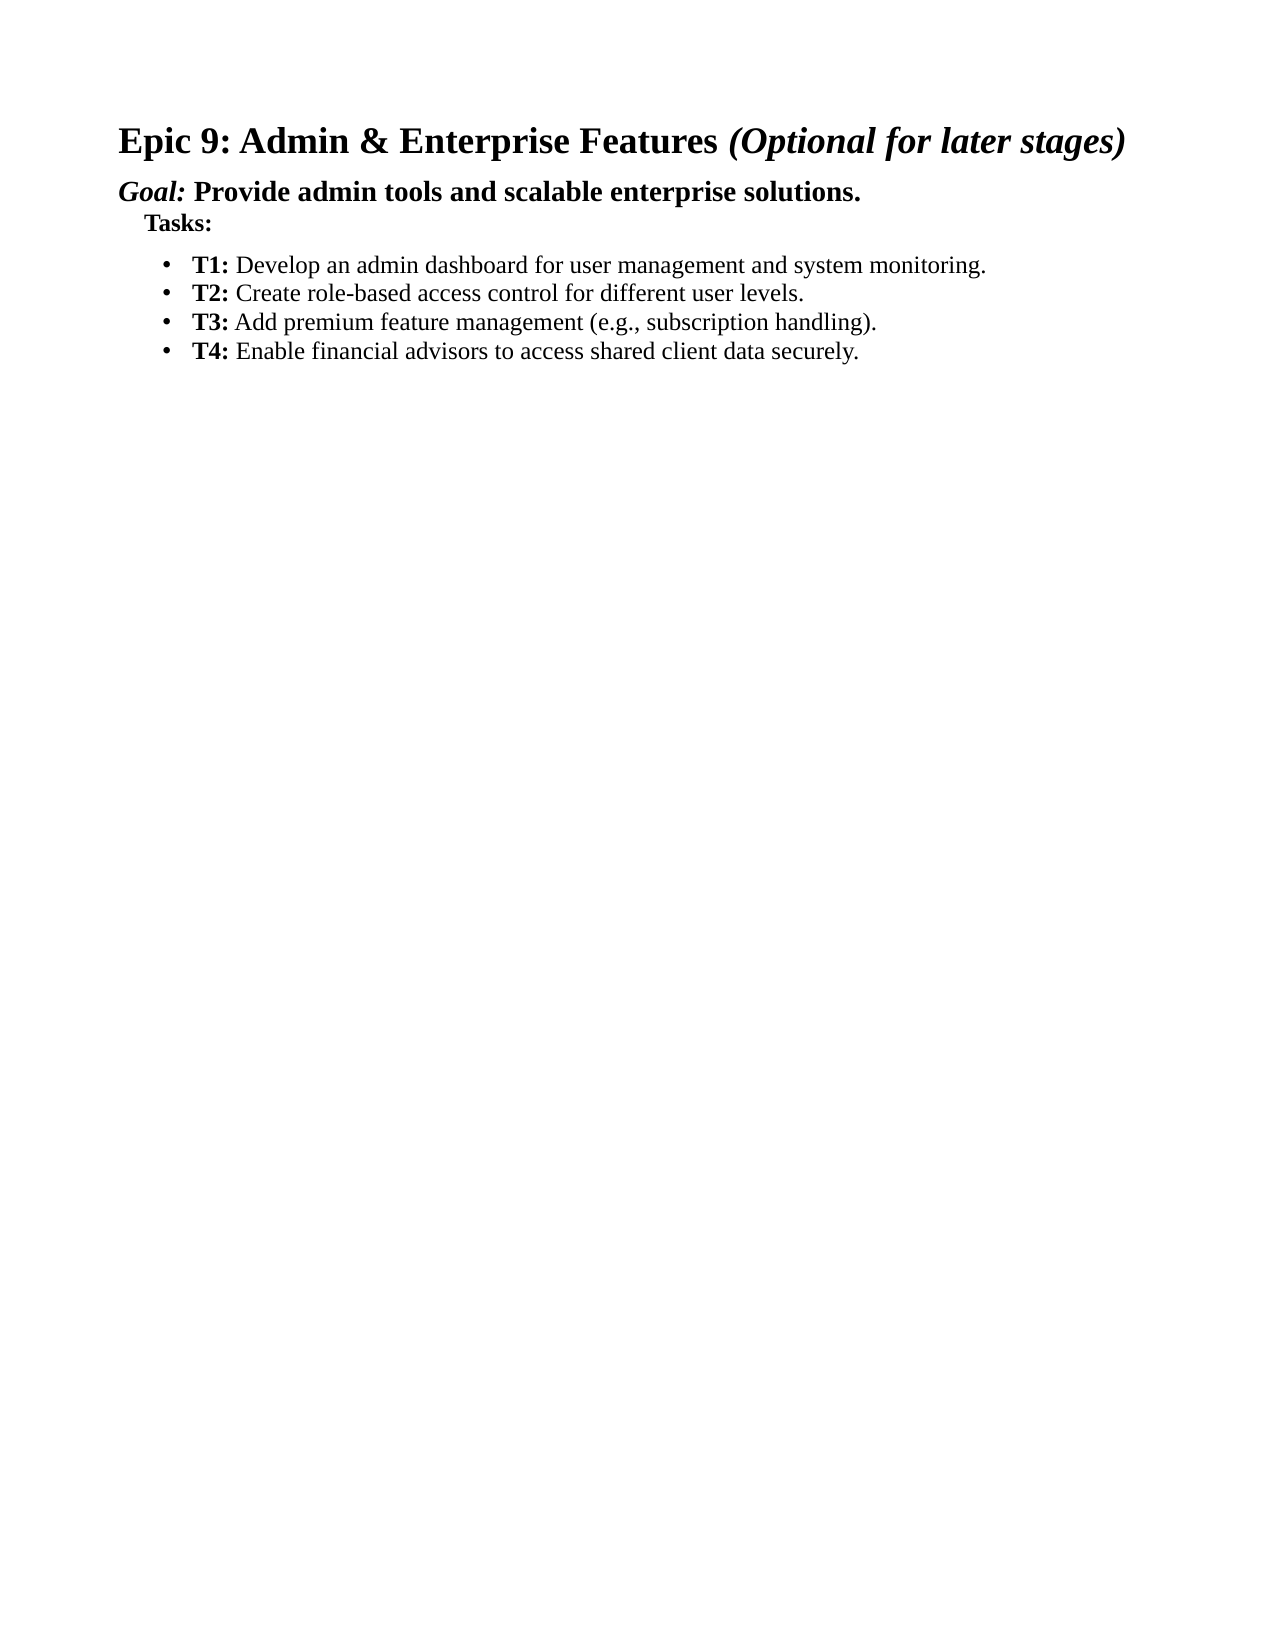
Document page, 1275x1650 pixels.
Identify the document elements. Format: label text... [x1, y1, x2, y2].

text ✅ Tasks: [118, 208, 1157, 237]
list T2: Create role-based access control for different user levels. [162, 278, 1157, 307]
list T4: Enable financial advisors to access shared client data securely. [162, 336, 1157, 365]
list T1: Develop an admin dashboard for user management and system monitoring. [162, 250, 1157, 278]
list T3: Add premium feature management (e.g., subscription handling). [162, 307, 1157, 336]
subtitle Epic 9: Admin & Enterprise Features (Optional for later stages) [118, 118, 1157, 161]
subtitle Goal: Provide admin tools and scalable enterprise solutions. [118, 174, 1157, 208]
